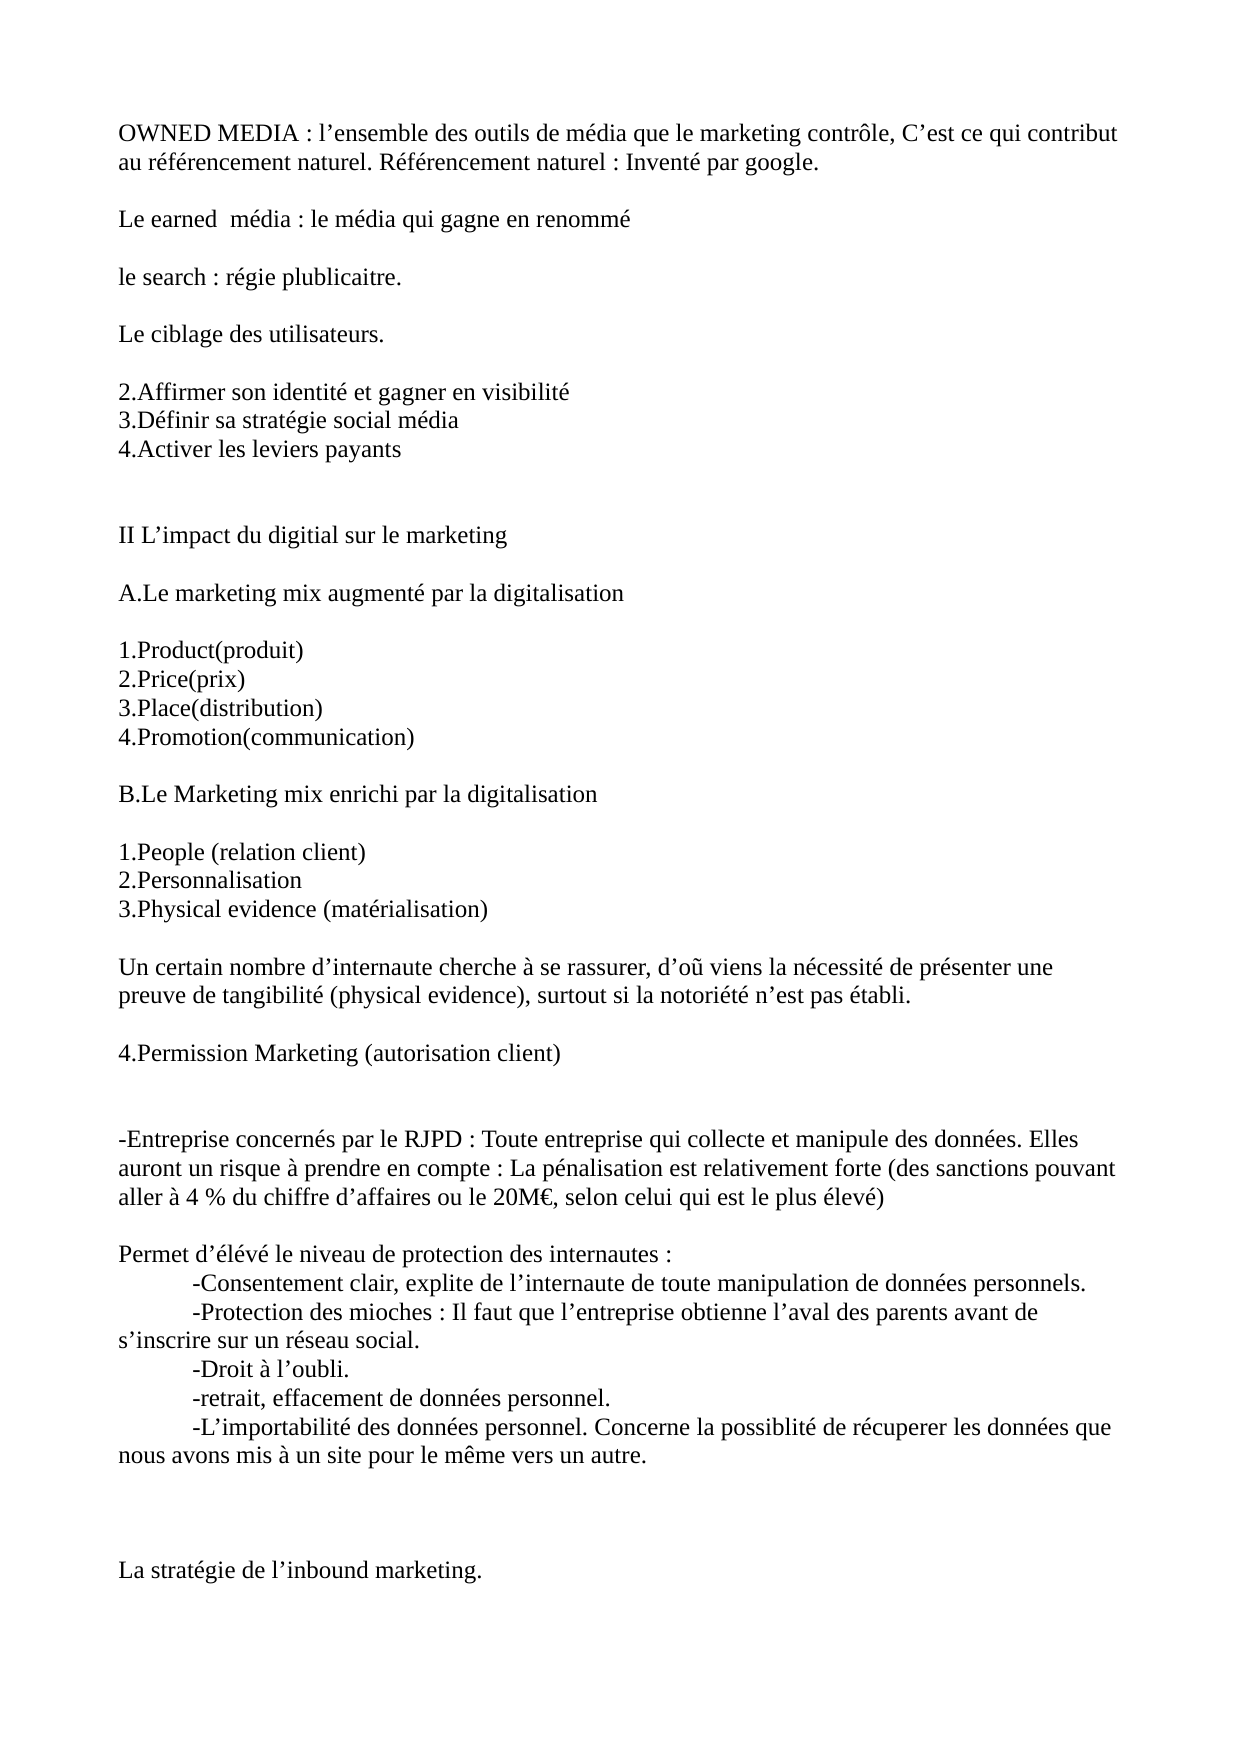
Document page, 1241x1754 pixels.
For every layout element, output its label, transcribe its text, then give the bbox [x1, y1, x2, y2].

text 4.Permission Marketing (autorisation client) [118, 1038, 1122, 1067]
text II L’impact du digitial sur le marketing [118, 521, 1122, 549]
text -L’importabilité des données personnel. Concerne la possiblité de récuperer les données que nous avons mis à un site pour le même vers un autre. [118, 1412, 1122, 1469]
text -retrait, effacement de données personnel. [118, 1383, 1122, 1412]
text 3.Physical evidence (matérialisation) [118, 894, 1122, 923]
text -Consentement clair, explite de l’internaute de toute manipulation de données personnels. [118, 1268, 1122, 1297]
text B.Le Marketing mix enrichi par la digitalisation [118, 779, 1122, 808]
text 2.Affirmer son identité et gagner en visibilité [118, 377, 1122, 406]
text Un certain nombre d’internaute cherche à se rassurer, d’oũ viens la nécessité de présenter une preuve de tangibilité (physical evidence), surtout si la notoriété n’est pas établi. [118, 952, 1122, 1009]
text Permet d’élévé le niveau de protection des internautes : [118, 1239, 1122, 1268]
text 4.Activer les leviers payants [118, 434, 1122, 463]
text -Protection des mioches : Il faut que l’entreprise obtienne l’aval des parents avant de s’inscrire sur un réseau social. [118, 1297, 1122, 1354]
text le search : régie plublicaitre. [118, 262, 1122, 291]
text 2.Personnalisation [118, 866, 1122, 894]
text -Entreprise concernés par le RJPD : Toute entreprise qui collecte et manipule des données. Elles auront un risque à prendre en compte : La pénalisation est relativement forte (des sanctions pouvant aller à 4 % du chiffre d’affaires ou le 20M€, selon celui qui est le plus élevé) [118, 1124, 1122, 1211]
text Le ciblage des utilisateurs. [118, 319, 1122, 348]
text Le earned média : le média qui gagne en renommé [118, 204, 1122, 233]
text A.Le marketing mix augmenté par la digitalisation [118, 578, 1122, 607]
text 1.Product(produit) [118, 636, 1122, 664]
text 3.Définir sa stratégie social média [118, 406, 1122, 434]
text 1.People (relation client) [118, 837, 1122, 866]
text 4.Promotion(communication) [118, 722, 1122, 751]
text 3.Place(distribution) [118, 693, 1122, 722]
text La stratégie de l’inbound marketing. [118, 1556, 1122, 1584]
text 2.Price(prix) [118, 664, 1122, 693]
text -Droit à l’oubli. [118, 1354, 1122, 1383]
text OWNED MEDIA : l’ensemble des outils de média que le marketing contrôle, C’est ce qui contribut au référencement naturel. Référencement naturel : Inventé par google. [118, 118, 1122, 176]
